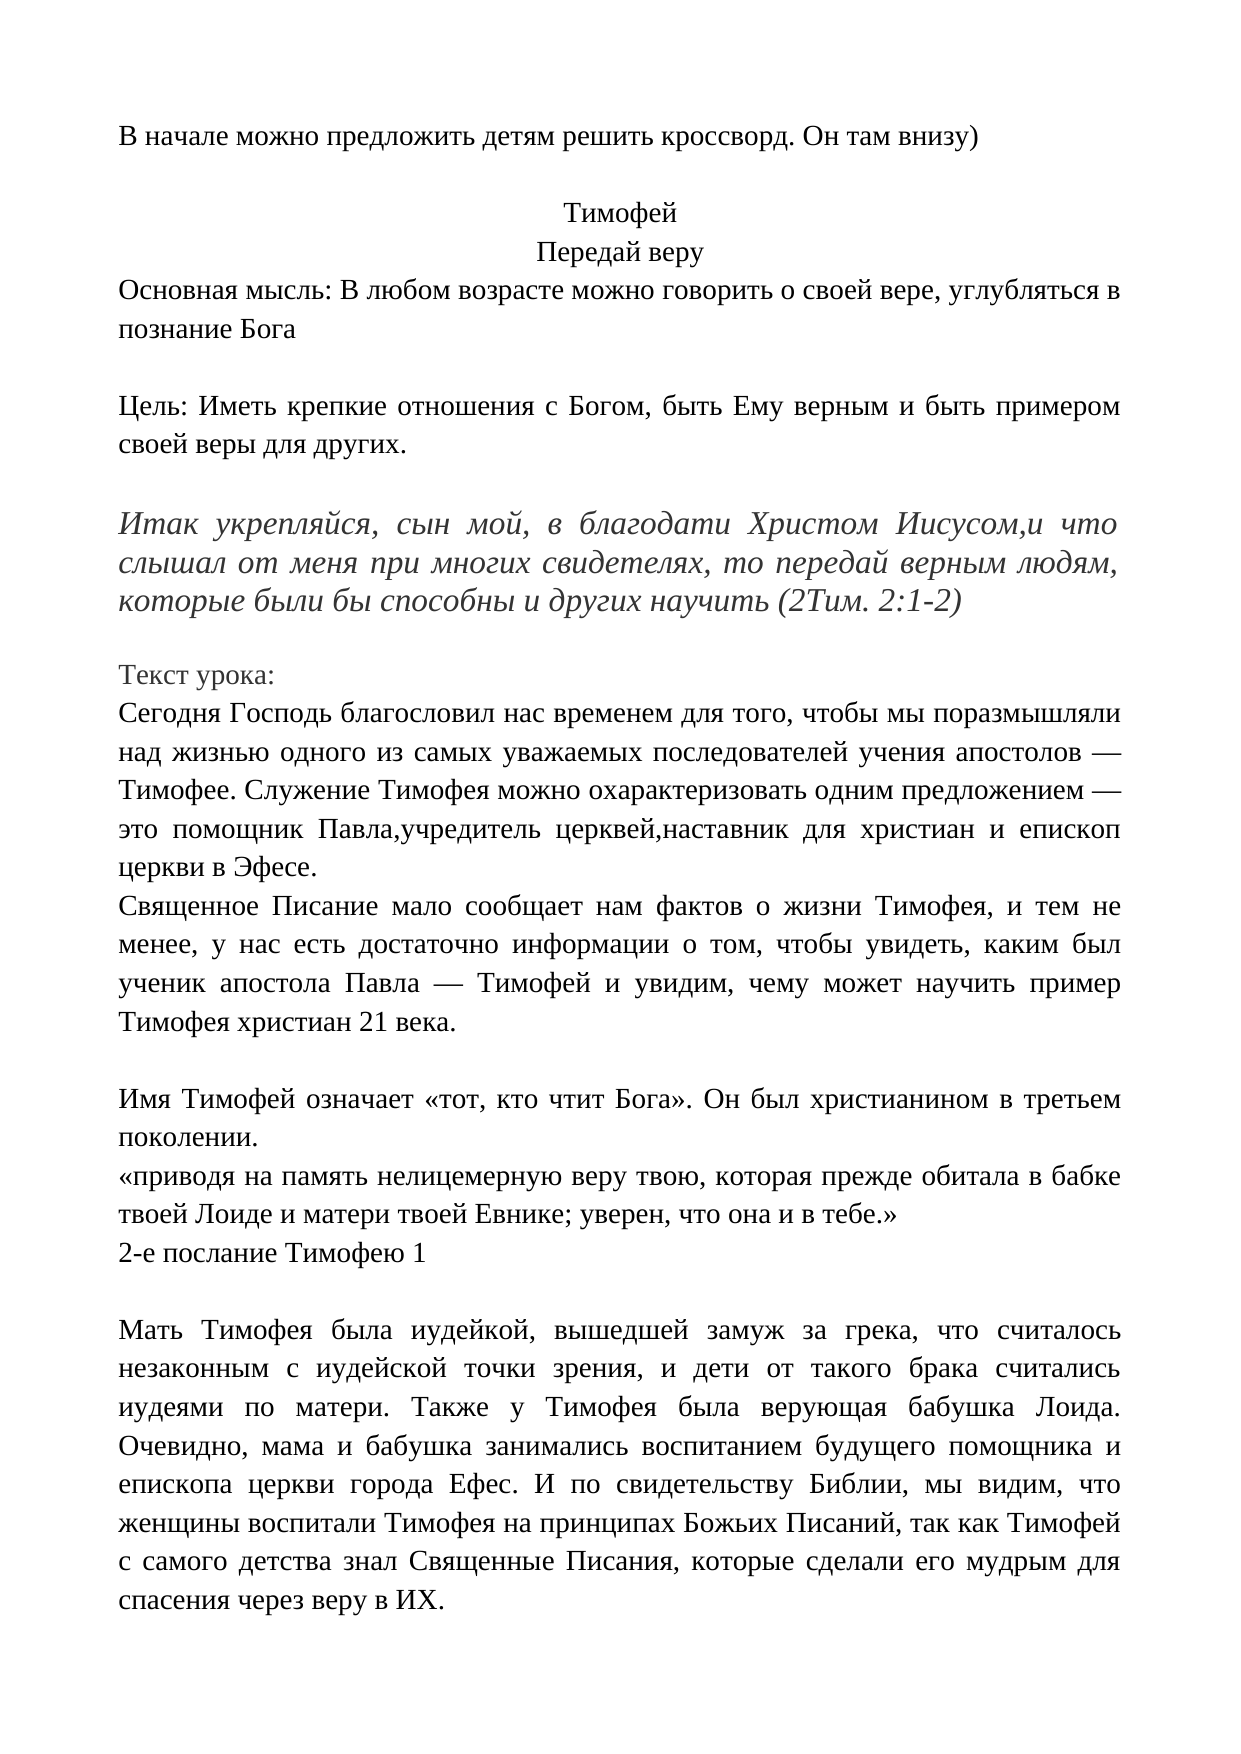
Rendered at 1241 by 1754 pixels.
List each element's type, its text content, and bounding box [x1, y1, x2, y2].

text Священное Писание мало сообщает нам фактов о жизни Тимофея, и тем не менее, у нас есть достаточно информации о том, чтобы увидеть, каким был ученик апостола Павла — Тимофей и увидим, чему может научить пример Тимофея христиан 21 века. [118, 888, 1122, 1037]
text 2-е послание Тимофею 1 [118, 1235, 1122, 1268]
text Текст урока: [118, 657, 1122, 690]
text Сегодня Господь благословил нас временем для того, чтобы мы поразмышляли над жизнью одного из самых уважаемых последователей учения апостолов — Тимофее. Служение Тимофея можно охарактеризовать одним предложением — это помощник Павла,учредитель церквей,наставник для христиан и епископ церкви в Эфесе. [118, 695, 1122, 883]
text Основная мысль: В любом возрасте можно говорить о своей вере, углубляться в познание Бога [118, 272, 1122, 344]
text Имя Тимофей означает «тот, кто чтит Бога». Он был христианином в третьем поколении. [118, 1081, 1122, 1153]
text Передай веру [118, 234, 1122, 267]
text Тимофей [118, 195, 1122, 229]
text Мать Тимофея была иудейкой, вышедшей замуж за грека, что считалось незаконным с иудейской точки зрения, и дети от такого брака считались иудеями по матери. Также у Тимофея была верующая бабушка Лоида. Очевидно, мама и бабушка занимались воспитанием будущего помощника и епископа церкви города Ефес. И по свидетельству Библии, мы видим, что женщины воспитали Тимофея на принципах Божьих Писаний, так как Тимофей с самого детства знал Священные Писания, которые сделали его мудрым для спасения через веру в ИХ. [118, 1312, 1122, 1615]
text «приводя на память нелицемерную веру твою, которая прежде обитала в бабке твоей Лоиде и матери твоей Евнике; уверен, что она и в тебе.» [118, 1158, 1122, 1230]
text Итак укрепляйся, сын мой, в благодати Христом Иисусом,и что слышал от меня при многих свидетелях, то передай верным людям, которые были бы способны и других научить (2Тим. 2:1-2) [118, 503, 1122, 618]
text В начале можно предложить детям решить кроссворд. Он там внизу) [118, 118, 1122, 152]
text Цель: Иметь крепкие отношения с Богом, быть Ему верным и быть примером своей веры для других. [118, 388, 1122, 460]
